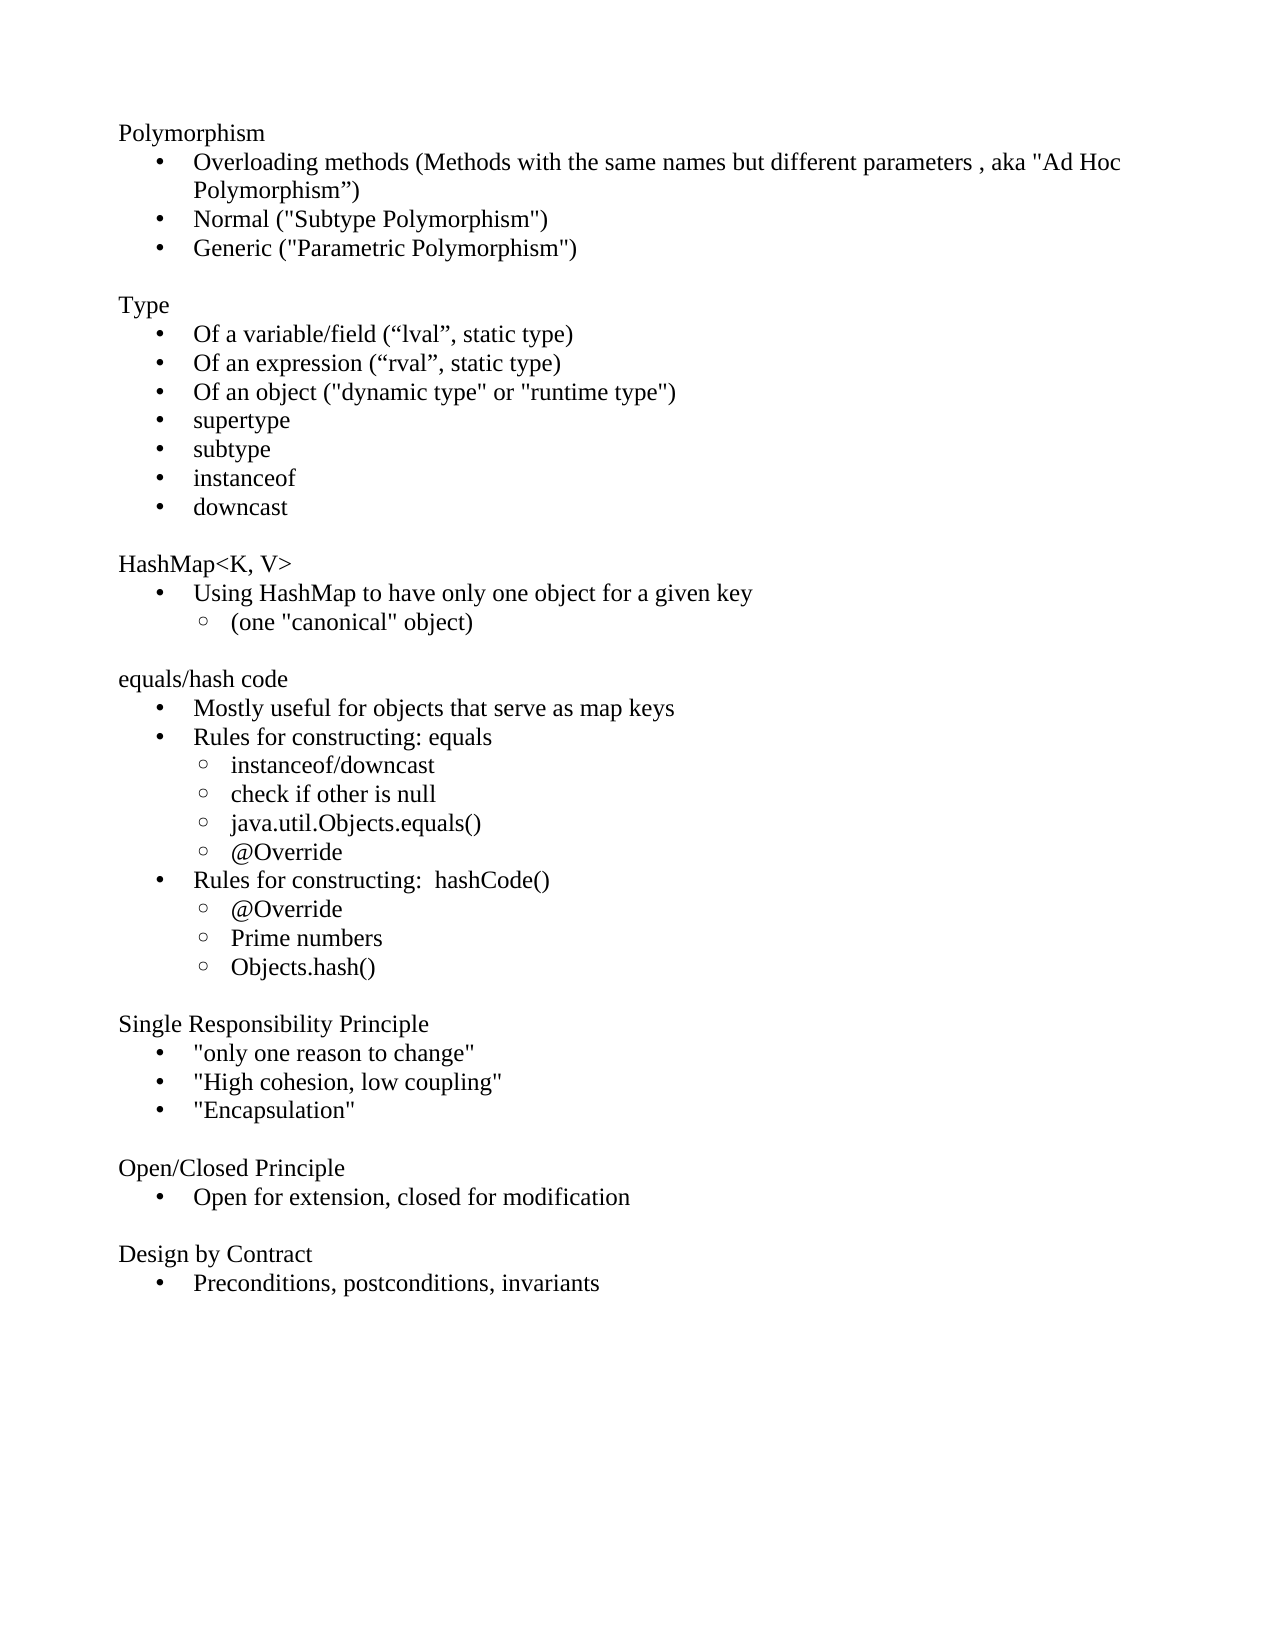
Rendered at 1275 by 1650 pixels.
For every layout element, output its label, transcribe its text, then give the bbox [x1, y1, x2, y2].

text HashMap<K, V> [118, 549, 1157, 578]
text Single Responsibility Principle [118, 1009, 1157, 1038]
list instanceof [156, 463, 1157, 492]
list "only one reason to change" [156, 1038, 1157, 1067]
list @Override [193, 837, 1157, 866]
list check if other is null [193, 779, 1157, 808]
list downcast [156, 492, 1157, 521]
list "Encapsulation" [156, 1096, 1157, 1124]
list Preconditions, postconditions, invariants [156, 1268, 1157, 1297]
list subtype [156, 434, 1157, 463]
list instanceof/downcast [193, 751, 1157, 779]
list Prime numbers [193, 923, 1157, 952]
list supertype [156, 406, 1157, 434]
list Rules for constructing: hashCode() [156, 866, 1157, 894]
list Normal ("Subtype Polymorphism") [156, 204, 1157, 233]
list Open for extension, closed for modification [156, 1182, 1157, 1211]
list Overloading methods (Methods with the same names but different parameters , aka "Ad Hoc Polymorphism”) [156, 147, 1157, 204]
list Objects.hash() [193, 952, 1157, 981]
list Rules for constructing: equals [156, 722, 1157, 751]
list Using HashMap to have only one object for a given key [156, 578, 1157, 607]
list "High cohesion, low coupling" [156, 1067, 1157, 1096]
text Type [118, 291, 1157, 319]
text Design by Contract [118, 1239, 1157, 1268]
list Of an expression (“rval”, static type) [156, 348, 1157, 377]
list Generic ("Parametric Polymorphism") [156, 233, 1157, 262]
list java.util.Objects.equals() [193, 808, 1157, 837]
list (one "canonical" object) [193, 607, 1157, 636]
text Open/Closed Principle [118, 1153, 1157, 1182]
list Mostly useful for objects that serve as map keys [156, 693, 1157, 722]
list @Override [193, 894, 1157, 923]
list Of a variable/field (“lval”, static type) [156, 319, 1157, 348]
text equals/hash code [118, 664, 1157, 693]
list Of an object ("dynamic type" or "runtime type") [156, 377, 1157, 406]
text Polymorphism [118, 118, 1157, 147]
